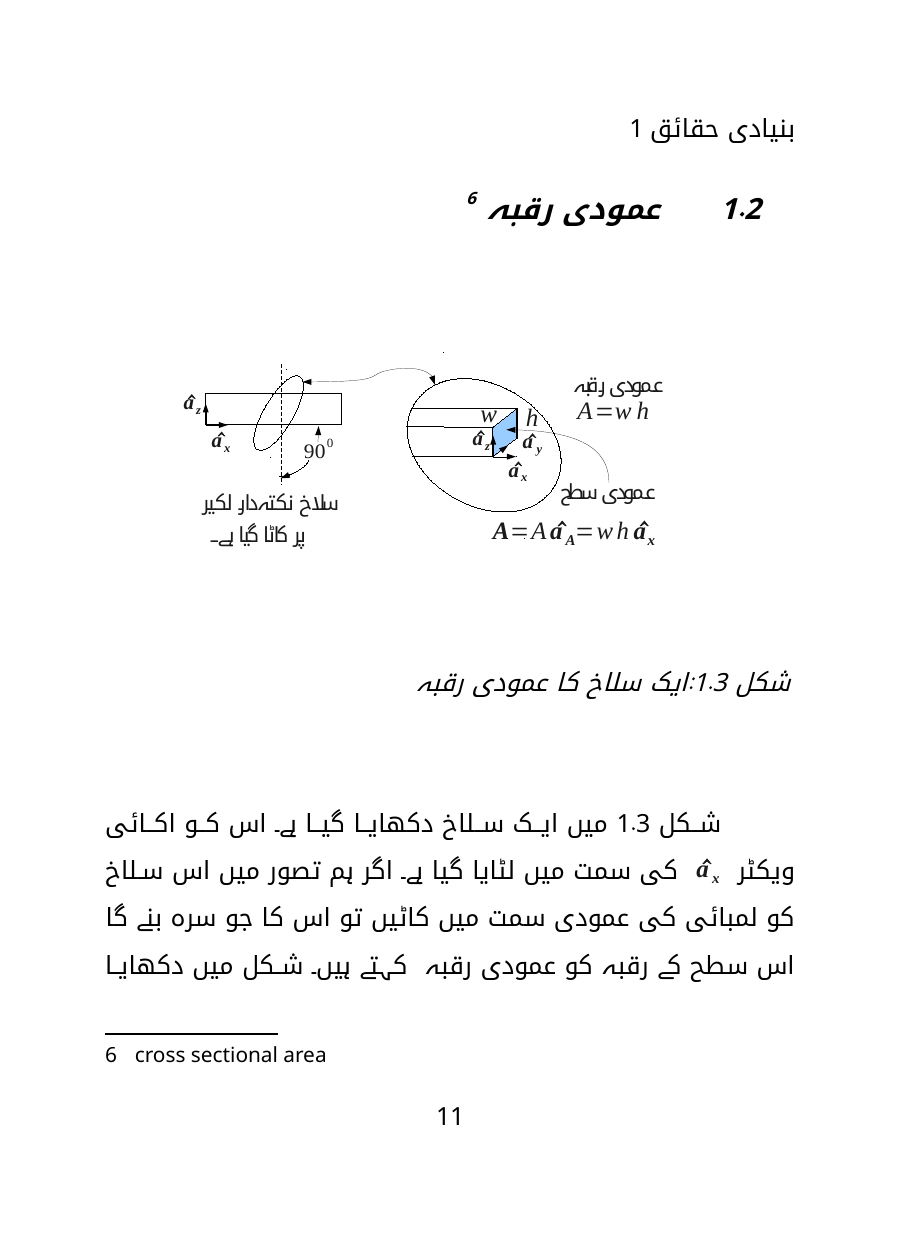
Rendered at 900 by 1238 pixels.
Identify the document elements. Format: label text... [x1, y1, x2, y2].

text شکل 1.3 میں ایک سلاخ دکھایا گیا ہے۔ اس کو اکائی ویکٹرکی سمت میں لٹایا گیا ہے۔ اگر ہم تصور میں اس سلاخ کو لمبائی کی عمودی سمت میں کاٹیں تو اس کا جو سرہ بنے گا اس سطح کے رقبہ کو عمودی رقبہ کہتے ہیں۔ شکل میں دکھایا گیا عمودی رقبہ کی مقدار ہے جہاں [105, 800, 795, 989]
text شکل 1.3:ایک سلاخ کا عمودی رقبہ [110, 263, 790, 707]
subtitle عمودی رقبہ [105, 182, 720, 238]
list cross sectional area [105, 1040, 795, 1068]
